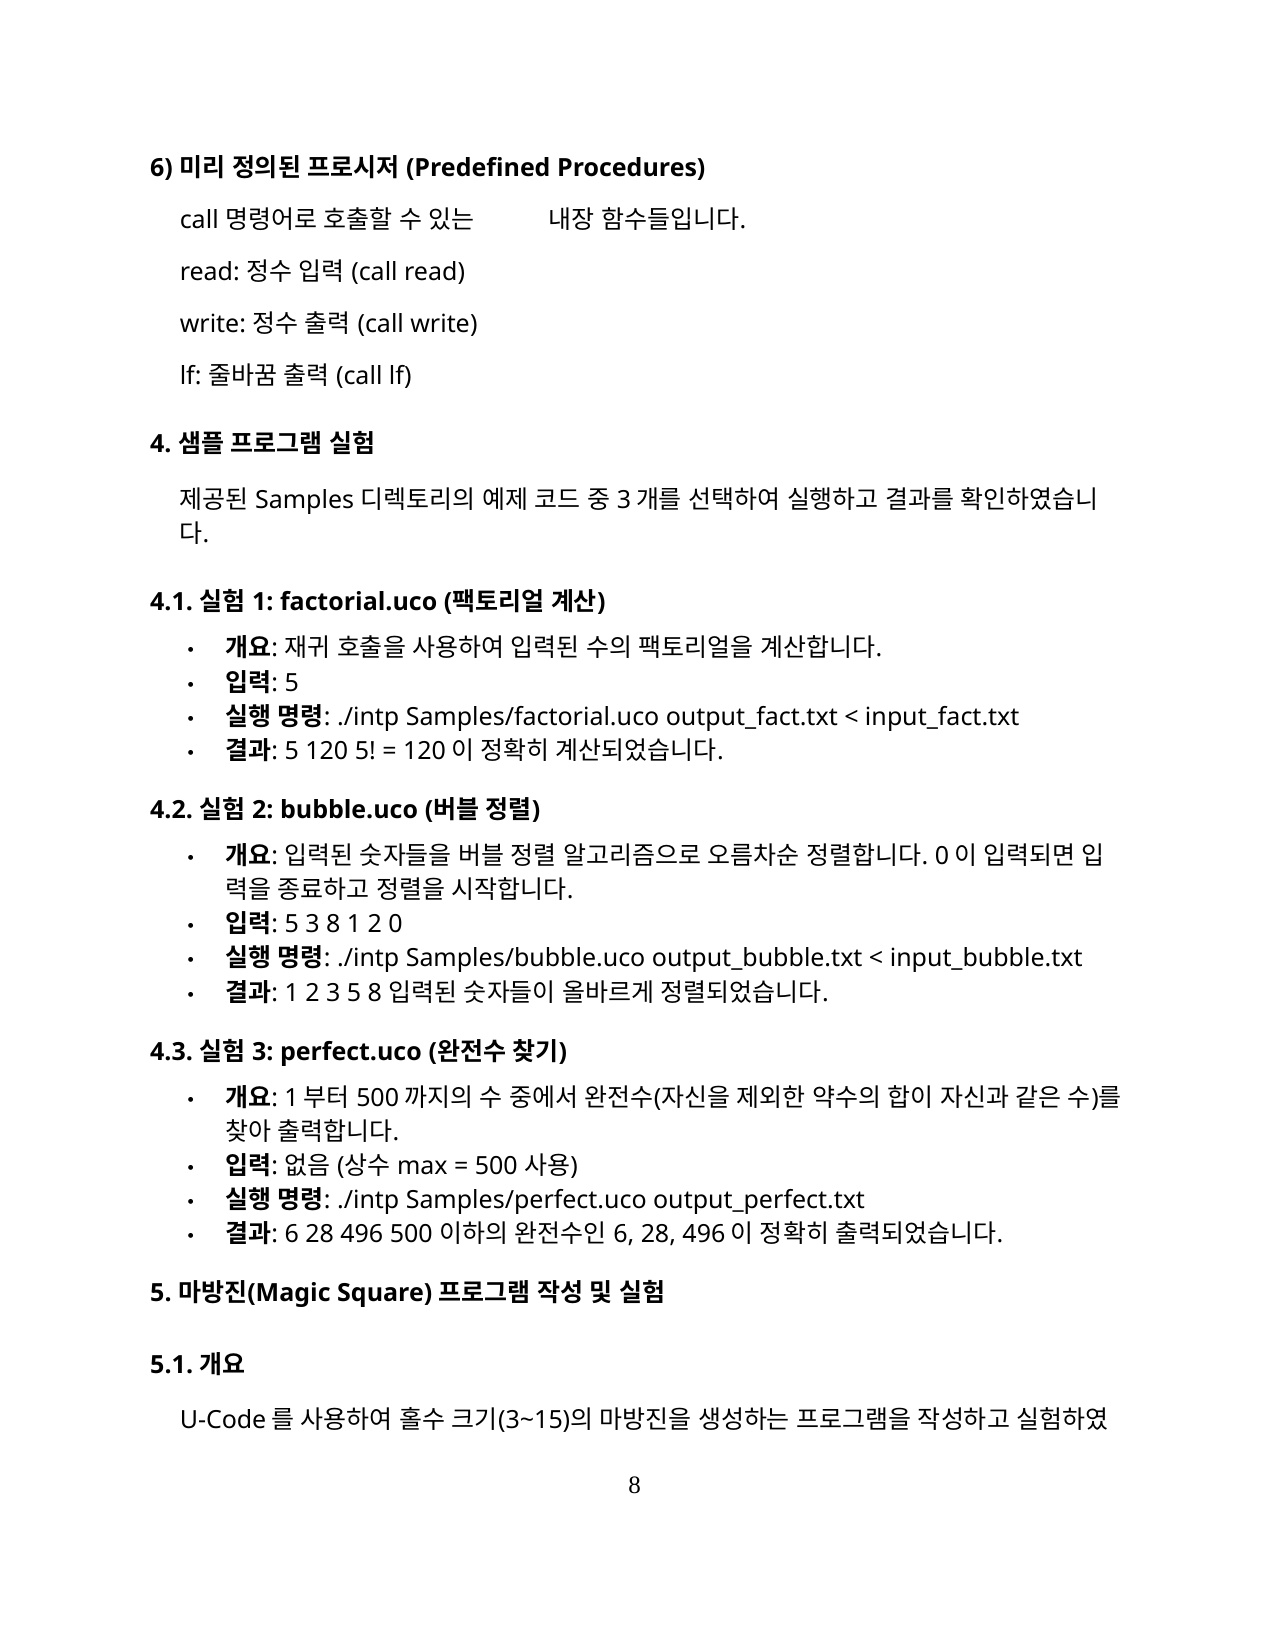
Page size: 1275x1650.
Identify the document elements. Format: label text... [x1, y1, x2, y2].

subtitle 4. 샘플 프로그램 실험 [150, 426, 1125, 460]
list 실행 명령: ./intp Samples/bubble.uco output_bubble.txt < input_bubble.txt [187, 940, 1125, 974]
subtitle 4.3. 실험 3: perfect.uco (완전수 찾기) [150, 1033, 1125, 1067]
list 결과: 1 2 3 5 8 입력된 숫자들이 올바르게 정렬되었습니다. [187, 974, 1125, 1008]
list 결과: 5 120 5! = 120이 정확히 계산되었습니다. [187, 732, 1125, 766]
list 개요: 1부터 500까지의 수 중에서 완전수(자신을 제외한 약수의 합이 자신과 같은 수)를 찾아 출력합니다. [187, 1080, 1125, 1148]
list 입력: 없음 (상수 max = 500 사용) [187, 1148, 1125, 1182]
text write: 정수 출력 (call write) [179, 306, 1125, 340]
list 실행 명령: ./intp Samples/factorial.uco output_fact.txt < input_fact.txt [187, 698, 1125, 732]
text 6) 미리 정의된 프로시저 (Predefined Procedures) [150, 150, 1125, 184]
list 입력: 5 [187, 664, 1125, 698]
list 결과: 6 28 496 500 이하의 완전수인 6, 28, 496이 정확히 출력되었습니다. [187, 1216, 1125, 1250]
subtitle 4.1. 실험 1: factorial.uco (팩토리얼 계산) [150, 583, 1125, 618]
list 입력: 5 3 8 1 2 0 [187, 906, 1125, 940]
list 실행 명령: ./intp Samples/perfect.uco output_perfect.txt [187, 1182, 1125, 1216]
text lf: 줄바꿈 출력 (call lf) [179, 358, 1125, 392]
text U-Code를 사용하여 홀수 크기(3~15)의 마방진을 생성하는 프로그램을 작성하고 실험하였 [179, 1402, 1125, 1436]
list 개요: 재귀 호출을 사용하여 입력된 수의 팩토리얼을 계산합니다. [187, 630, 1125, 664]
subtitle 5.1. 개요 [150, 1347, 1125, 1381]
text call 명령어로 호출할 수 있는 내장 함수들입니다. [179, 202, 1125, 236]
subtitle 5. 마방진(Magic Square) 프로그램 작성 및 실험 [150, 1275, 1125, 1309]
list 개요: 입력된 숫자들을 버블 정렬 알고리즘으로 오름차순 정렬합니다. 0이 입력되면 입력을 종료하고 정렬을 시작합니다. [187, 838, 1125, 906]
text 제공된 Samples 디렉토리의 예제 코드 중 3개를 선택하여 실행하고 결과를 확인하였습니다. [179, 481, 1125, 549]
text read: 정수 입력 (call read) [179, 254, 1125, 288]
subtitle 4.2. 실험 2: bubble.uco (버블 정렬) [150, 791, 1125, 825]
